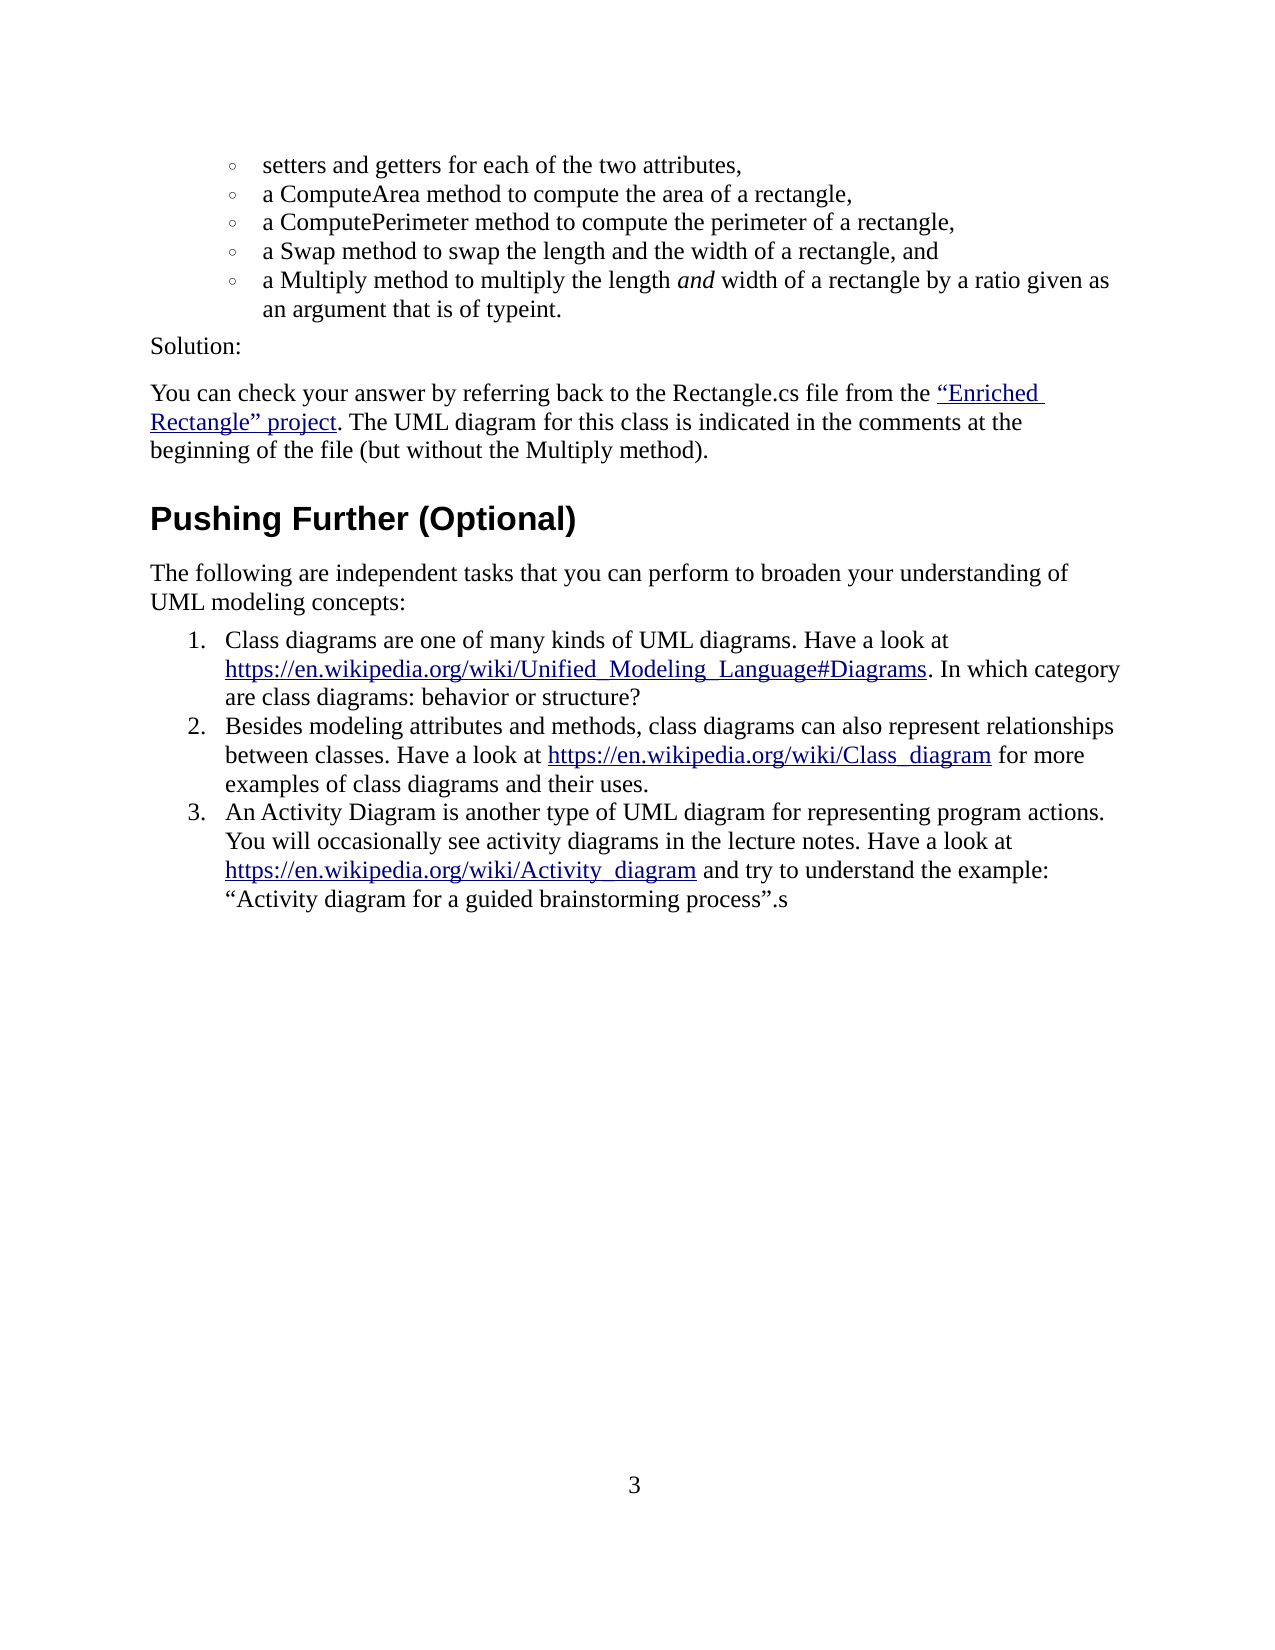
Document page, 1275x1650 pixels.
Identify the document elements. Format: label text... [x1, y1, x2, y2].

list a Swap method to swap the length and the width of a rectangle, and [225, 236, 1125, 265]
list Class diagrams are one of many kinds of UML diagrams. Have a look at https://en.wikipedia.org/wiki/Unified_Modeling_Language#Diagrams. In which category are class diagrams: behavior or structure? [187, 625, 1125, 711]
list An Activity Diagram is another type of UML diagram for representing program actions. You will occasionally see activity diagrams in the lecture notes. Have a look at https://en.wikipedia.org/wiki/Activity_diagram and try to understand the example: “Activity diagram for a guided brainstorming process”.s [187, 797, 1125, 912]
list a ComputeArea method to compute the area of a rectangle, [225, 179, 1125, 207]
text Solution: [150, 331, 1125, 360]
list setters and getters for each of the two attributes, [225, 150, 1125, 179]
subtitle Pushing Further (Optional) [150, 498, 1125, 537]
list Besides modeling attributes and methods, class diagrams can also represent relationships between classes. Have a look at https://en.wikipedia.org/wiki/Class_diagram for more examples of class diagrams and their uses. [187, 711, 1125, 797]
list a Multiply method to multiply the length and width of a rectangle by a ratio given as an argument that is of typeint. [225, 265, 1125, 322]
text You can check your answer by referring back to the Rectangle.cs file from the “Enriched Rectangle” project. The UML diagram for this class is indicated in the comments at the beginning of the file (but without the Multiply method). [150, 378, 1125, 464]
text The following are independent tasks that you can perform to broaden your understanding of UML modeling concepts: [150, 558, 1125, 616]
list a ComputePerimeter method to compute the perimeter of a rectangle, [225, 207, 1125, 236]
